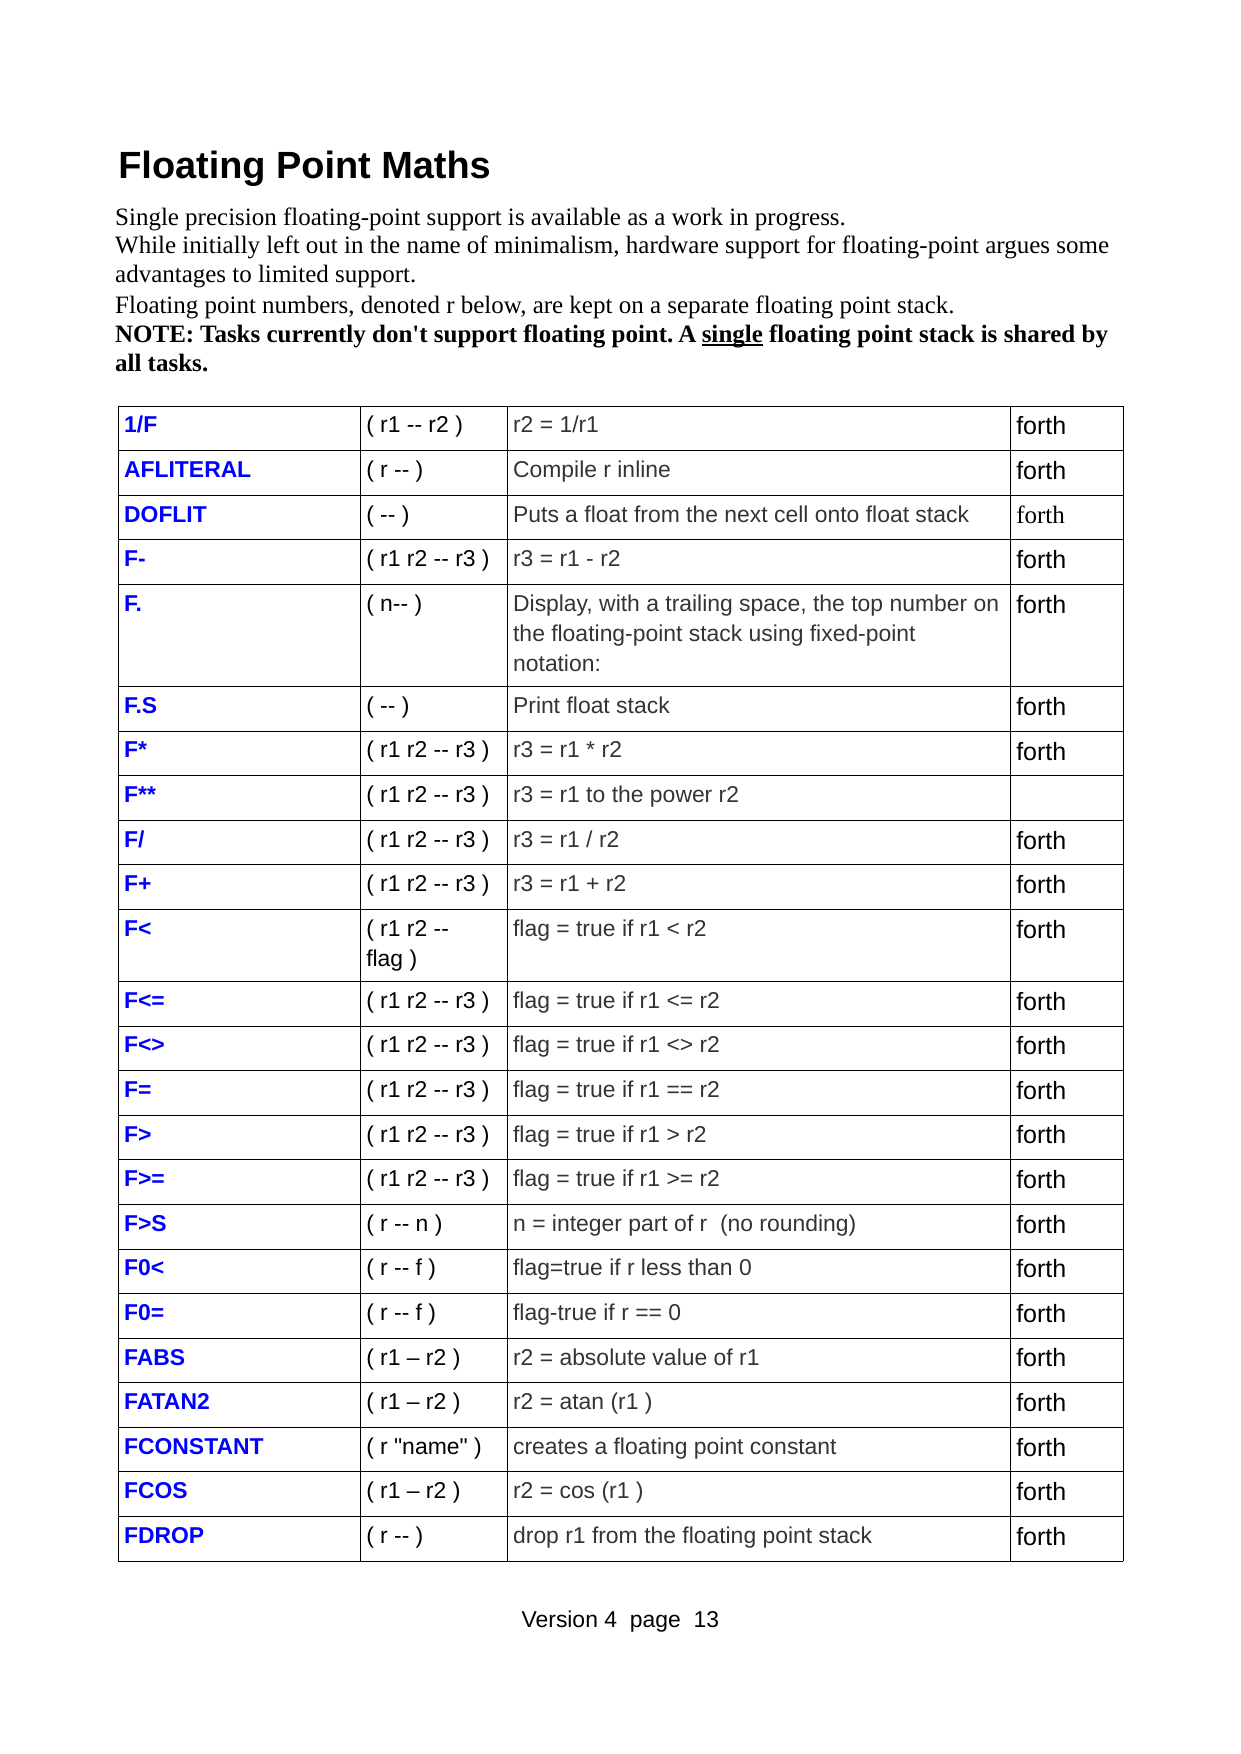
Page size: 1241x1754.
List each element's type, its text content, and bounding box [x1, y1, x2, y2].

table_cell ( r1 r2 -- r3 ) [361, 776, 507, 820]
table_cell r3 = r1 + r2 [508, 865, 1010, 909]
table_header forth [1011, 407, 1123, 450]
table_cell F- [119, 540, 360, 584]
table_cell ( r -- f ) [361, 1250, 507, 1293]
table_cell ( r1 r2 -- r3 ) [361, 1027, 507, 1070]
table_cell F<= [119, 982, 360, 1026]
table_cell F>= [119, 1160, 360, 1204]
table_header Single precision floating-point support is available as a work in progress. [112, 199, 1121, 231]
table_cell r2 = atan (r1 ) [508, 1383, 1010, 1427]
table_cell r3 = r1 - r2 [508, 540, 1010, 584]
table_cell drop r1 from the floating point stack [508, 1517, 1010, 1561]
table_cell F/ [119, 821, 360, 864]
table_cell [1011, 776, 1123, 820]
table_cell ( r -- ) [361, 1517, 507, 1561]
table_cell F0= [119, 1294, 360, 1338]
table_cell r2 = absolute value of r1 [508, 1339, 1010, 1382]
table_cell ( r1 r2 -- r3 ) [361, 1071, 507, 1115]
table_cell flag = true if r1 >= r2 [508, 1160, 1010, 1204]
table_cell forth [1011, 585, 1123, 686]
table_cell forth [1011, 732, 1123, 775]
table_cell ( r1 r2 -- r3 ) [361, 732, 507, 775]
table_cell forth [1011, 1027, 1123, 1070]
table_cell flag = true if r1 > r2 [508, 1116, 1010, 1159]
table_cell F= [119, 1071, 360, 1115]
table_cell F0< [119, 1250, 360, 1293]
table_cell n = integer part of r (no rounding) [508, 1205, 1010, 1248]
table_cell ( r1 r2 -- r3 ) [361, 1116, 507, 1159]
table_cell FCOS [119, 1472, 360, 1516]
table_cell ( r1 r2 -- flag ) [361, 910, 507, 981]
table_cell flag = true if r1 == r2 [508, 1071, 1010, 1115]
table_cell forth [1011, 1116, 1123, 1159]
table_cell FDROP [119, 1517, 360, 1561]
table_cell DOFLIT [119, 496, 360, 539]
table_cell ( r -- n ) [361, 1205, 507, 1248]
table_cell forth [1011, 687, 1123, 731]
table_header ( r1 -- r2 ) [361, 407, 507, 450]
table_cell forth [1011, 1205, 1123, 1248]
table_cell F* [119, 732, 360, 775]
table_cell FABS [119, 1339, 360, 1382]
table_cell flag = true if r1 <> r2 [508, 1027, 1010, 1070]
table_header 1/F [119, 407, 360, 450]
table_cell ( r1 – r2 ) [361, 1339, 507, 1382]
table_cell ( r1 r2 -- r3 ) [361, 821, 507, 864]
table_cell Puts a float from the next cell onto float stack [508, 496, 1010, 539]
table_cell forth [1011, 982, 1123, 1026]
table_cell creates a floating point constant [508, 1428, 1010, 1471]
table_cell forth [1011, 1294, 1123, 1338]
table_cell r3 = r1 to the power r2 [508, 776, 1010, 820]
table_cell Print float stack [508, 687, 1010, 731]
table_cell ( -- ) [361, 496, 507, 539]
table_cell Floating point numbers, denoted r below, are kept on a separate floating point stack. [112, 288, 1121, 319]
table_cell NOTE: Tasks currently don't support floating point. A single floating point stack is shared by all tasks. [112, 319, 1121, 377]
table_cell forth [1011, 1250, 1123, 1293]
table_cell r3 = r1 * r2 [508, 732, 1010, 775]
table_cell flag = true if r1 < r2 [508, 910, 1010, 981]
table_cell F<> [119, 1027, 360, 1070]
table_cell F< [119, 910, 360, 981]
table_cell forth [1011, 1383, 1123, 1427]
table_cell forth [1011, 1428, 1123, 1471]
table_cell F>S [119, 1205, 360, 1248]
table_cell AFLITERAL [119, 451, 360, 495]
table_cell ( r1 r2 -- r3 ) [361, 540, 507, 584]
table_cell forth [1011, 1517, 1123, 1561]
table_cell forth [1011, 910, 1123, 981]
table_header r2 = 1/r1 [508, 407, 1010, 450]
table_cell flag = true if r1 <= r2 [508, 982, 1010, 1026]
table_cell F> [119, 1116, 360, 1159]
table_cell ( r1 r2 -- r3 ) [361, 982, 507, 1026]
table_cell forth [1011, 451, 1123, 495]
table_cell ( r -- f ) [361, 1294, 507, 1338]
table_cell forth [1011, 821, 1123, 864]
table_cell ( r1 r2 -- r3 ) [361, 865, 507, 909]
table_cell flag=true if r less than 0 [508, 1250, 1010, 1293]
table_cell flag-true if r == 0 [508, 1294, 1010, 1338]
table_cell ( r -- ) [361, 451, 507, 495]
table_cell While initially left out in the name of minimalism, hardware support for floating-point argues some advantages to limited support. [112, 231, 1121, 288]
table_cell forth [1011, 1160, 1123, 1204]
table_cell forth [1011, 865, 1123, 909]
table_cell F. [119, 585, 360, 686]
table_cell ( r1 – r2 ) [361, 1383, 507, 1427]
table_cell ( n-- ) [361, 585, 507, 686]
table_cell r2 = cos (r1 ) [508, 1472, 1010, 1516]
table_cell FCONSTANT [119, 1428, 360, 1471]
table_cell forth [1011, 1339, 1123, 1382]
table_cell F.S [119, 687, 360, 731]
table_cell forth [1011, 1071, 1123, 1115]
table_cell F** [119, 776, 360, 820]
table_cell F+ [119, 865, 360, 909]
table_cell ( r1 – r2 ) [361, 1472, 507, 1516]
table_cell r3 = r1 / r2 [508, 821, 1010, 864]
table_cell Display, with a trailing space, the top number on the floating-point stack using fixed-point notation: [508, 585, 1010, 686]
table_cell ( -- ) [361, 687, 507, 731]
table_cell FATAN2 [119, 1383, 360, 1427]
table_cell ( r "name" ) [361, 1428, 507, 1471]
table_cell ( r1 r2 -- r3 ) [361, 1160, 507, 1204]
table_cell forth [1011, 1472, 1123, 1516]
table_cell Compile r inline [508, 451, 1010, 495]
table_cell forth [1011, 540, 1123, 584]
subtitle Floating Point Maths [118, 143, 1122, 187]
table_cell forth [1011, 496, 1123, 539]
